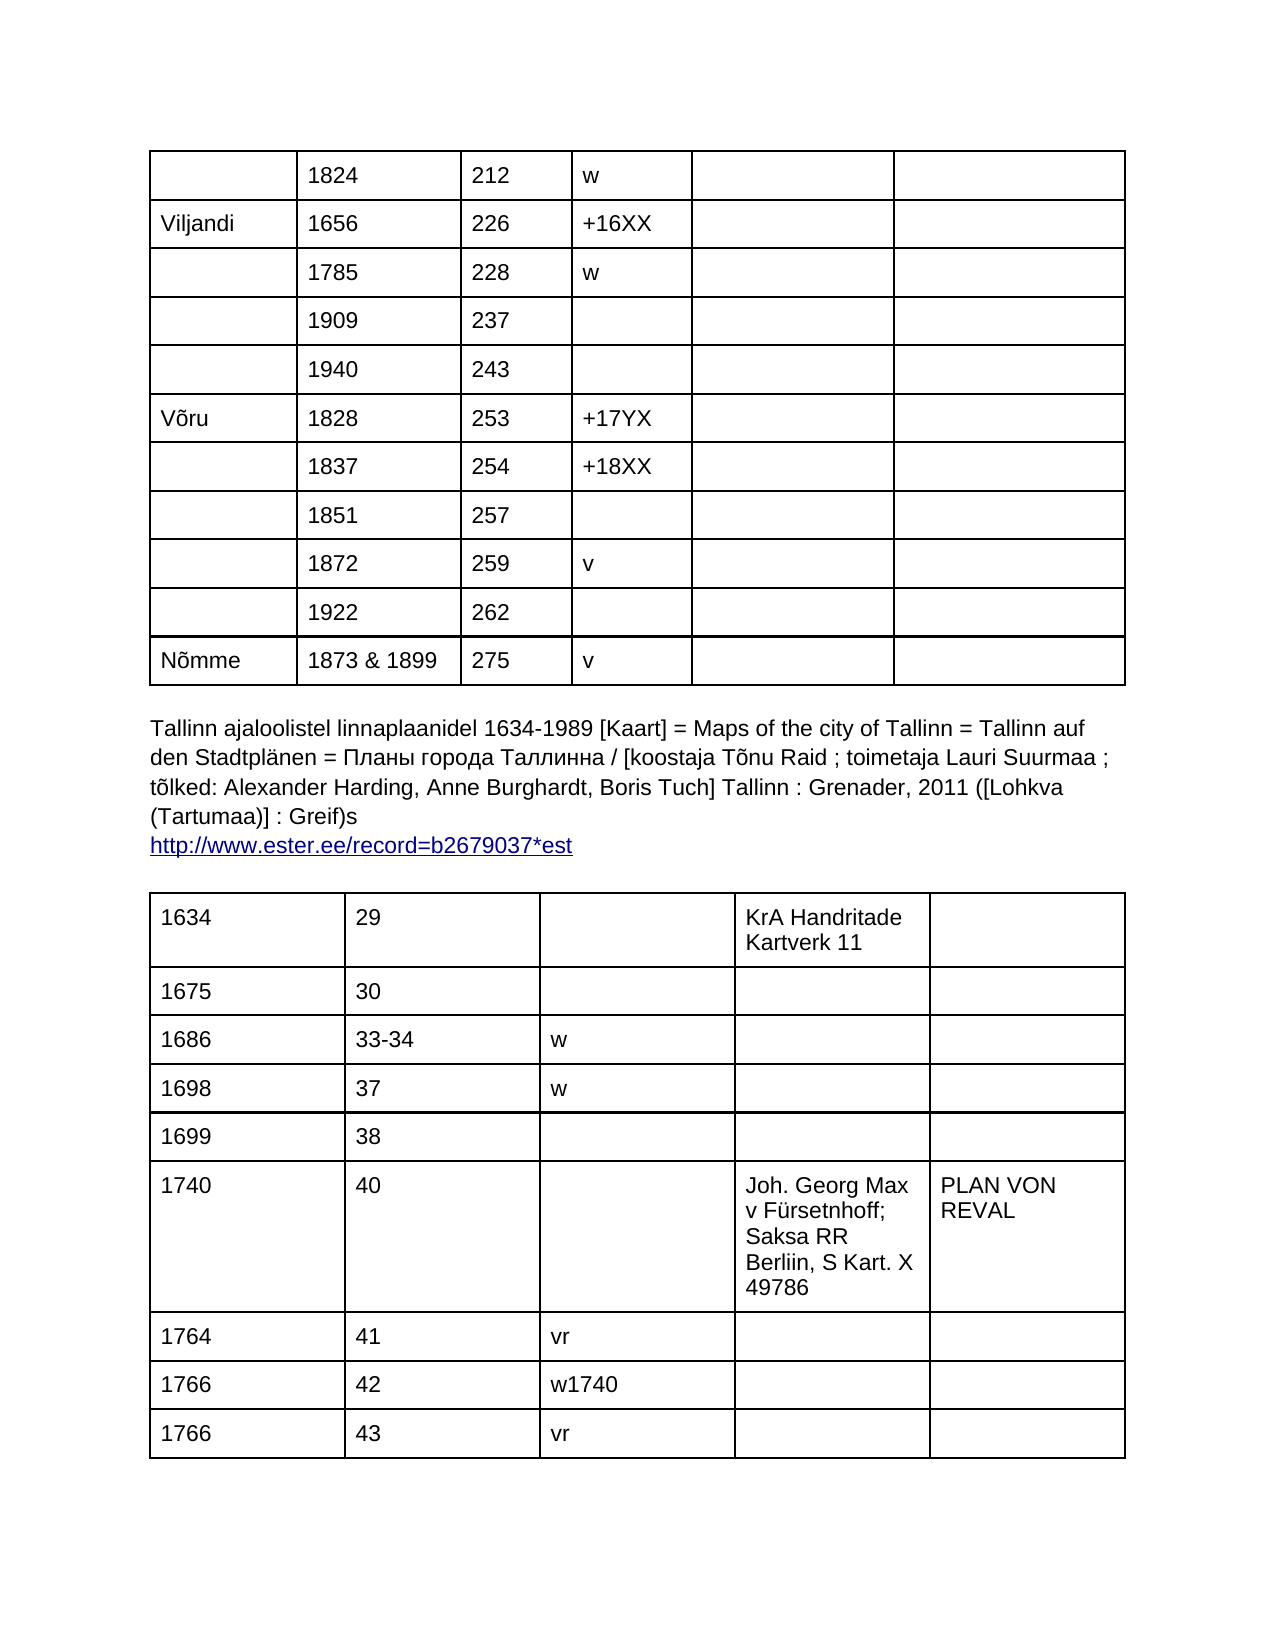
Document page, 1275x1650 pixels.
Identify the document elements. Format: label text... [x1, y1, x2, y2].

table_cell vr [541, 1410, 734, 1457]
table_cell 226 [462, 201, 571, 247]
table_cell 254 [462, 443, 571, 490]
table_cell 1872 [298, 540, 460, 587]
table_cell v [573, 540, 691, 587]
table_cell Joh. Georg Max v Fürsetnhoff; Saksa RR Berliin, S Kart. X 49786 [736, 1162, 929, 1311]
table_cell [895, 152, 1124, 198]
table_cell [736, 1016, 929, 1063]
table_cell [151, 443, 296, 490]
table_cell w [573, 249, 691, 296]
table_cell 275 [462, 638, 571, 684]
table_cell [895, 346, 1124, 393]
table_cell [693, 395, 893, 441]
table_cell [895, 540, 1124, 587]
table_header [541, 894, 734, 966]
table_cell [736, 1313, 929, 1359]
table_cell w [573, 152, 691, 198]
table_header KrA Handritade Kartverk 11 [736, 894, 929, 966]
text http://www.ester.ee/record=b2679037*est [150, 833, 1125, 858]
table_cell w [541, 1065, 734, 1111]
table_cell [736, 968, 929, 1014]
table_cell [541, 968, 734, 1014]
table_cell 41 [346, 1313, 539, 1359]
table_cell 33-34 [346, 1016, 539, 1063]
table_cell 1656 [298, 201, 460, 247]
table_cell [151, 249, 296, 296]
table_cell +16XX [573, 201, 691, 247]
table_cell [931, 1065, 1124, 1111]
table_cell [736, 1065, 929, 1111]
table_header 1634 [151, 894, 344, 966]
table_cell [895, 201, 1124, 247]
table_cell [931, 1114, 1124, 1160]
table_cell 1698 [151, 1065, 344, 1111]
table_cell 1764 [151, 1313, 344, 1359]
table_cell [151, 298, 296, 344]
table_cell 262 [462, 589, 571, 635]
table_cell 237 [462, 298, 571, 344]
table_cell 1909 [298, 298, 460, 344]
table_cell [541, 1114, 734, 1160]
table_cell 1851 [298, 492, 460, 538]
table_header [931, 894, 1124, 966]
table_cell [931, 1410, 1124, 1457]
table_cell [736, 1410, 929, 1457]
table_cell vr [541, 1313, 734, 1359]
table_cell 1824 [298, 152, 460, 198]
table_cell 228 [462, 249, 571, 296]
table_cell [693, 540, 893, 587]
text Tallinn ajaloolistel linnaplaanidel 1634-1989 [Kaart] = Maps of the city of Tallinn = Tallinn auf den Stadtplänen = Планы города Таллинна / [koostaja Tõnu Raid ; toimetaja Lauri Suurmaa ; tõlked: Alexander Harding, Anne Burghardt, Boris Tuch] Tallinn : Grenader, 2011 ([Lohkva (Tartumaa)] : Greif)s [150, 715, 1125, 829]
table_cell [573, 492, 691, 538]
table_cell 1699 [151, 1114, 344, 1160]
table_cell [541, 1162, 734, 1311]
table_cell [895, 638, 1124, 684]
table_cell [693, 492, 893, 538]
table_cell 1675 [151, 968, 344, 1014]
table_cell [693, 589, 893, 635]
table_cell Võru [151, 395, 296, 441]
table_cell [693, 298, 893, 344]
table_cell 43 [346, 1410, 539, 1457]
table_cell 1828 [298, 395, 460, 441]
table_cell [573, 589, 691, 635]
table_cell w [541, 1016, 734, 1063]
table_cell [693, 443, 893, 490]
table_cell [693, 346, 893, 393]
table_cell 1837 [298, 443, 460, 490]
table_cell 212 [462, 152, 571, 198]
table_cell 257 [462, 492, 571, 538]
table_cell [151, 346, 296, 393]
table_cell 253 [462, 395, 571, 441]
table_cell Viljandi [151, 201, 296, 247]
table_cell [895, 298, 1124, 344]
table_cell 259 [462, 540, 571, 587]
table_cell [151, 492, 296, 538]
table_header 29 [346, 894, 539, 966]
table_cell [693, 638, 893, 684]
table_cell 37 [346, 1065, 539, 1111]
table_cell 42 [346, 1362, 539, 1408]
table_cell [895, 443, 1124, 490]
table_cell w1740 [541, 1362, 734, 1408]
table_cell 1766 [151, 1362, 344, 1408]
table_cell v [573, 638, 691, 684]
table_cell Nõmme [151, 638, 296, 684]
table_cell [895, 395, 1124, 441]
table_cell 40 [346, 1162, 539, 1311]
table_cell +18XX [573, 443, 691, 490]
table_cell [931, 1313, 1124, 1359]
table_cell 1940 [298, 346, 460, 393]
table_cell [931, 1016, 1124, 1063]
table_cell [895, 589, 1124, 635]
table_cell 1766 [151, 1410, 344, 1457]
table_cell [931, 1362, 1124, 1408]
table_cell 1686 [151, 1016, 344, 1063]
table_cell [736, 1114, 929, 1160]
table_cell 1785 [298, 249, 460, 296]
table_cell 30 [346, 968, 539, 1014]
table_cell [693, 249, 893, 296]
table_cell [931, 968, 1124, 1014]
table_cell 1873 & 1899 [298, 638, 460, 684]
table_cell PLAN VON REVAL [931, 1162, 1124, 1311]
table_cell [736, 1362, 929, 1408]
table_cell [573, 346, 691, 393]
table_cell 243 [462, 346, 571, 393]
table_cell [895, 492, 1124, 538]
table_cell +17YX [573, 395, 691, 441]
table_cell [693, 201, 893, 247]
table_cell 38 [346, 1114, 539, 1160]
table_cell 1922 [298, 589, 460, 635]
table_cell [693, 152, 893, 198]
table_cell [151, 152, 296, 198]
table_cell [151, 540, 296, 587]
table_cell 1740 [151, 1162, 344, 1311]
table_cell [151, 589, 296, 635]
table_cell [573, 298, 691, 344]
table_cell [895, 249, 1124, 296]
